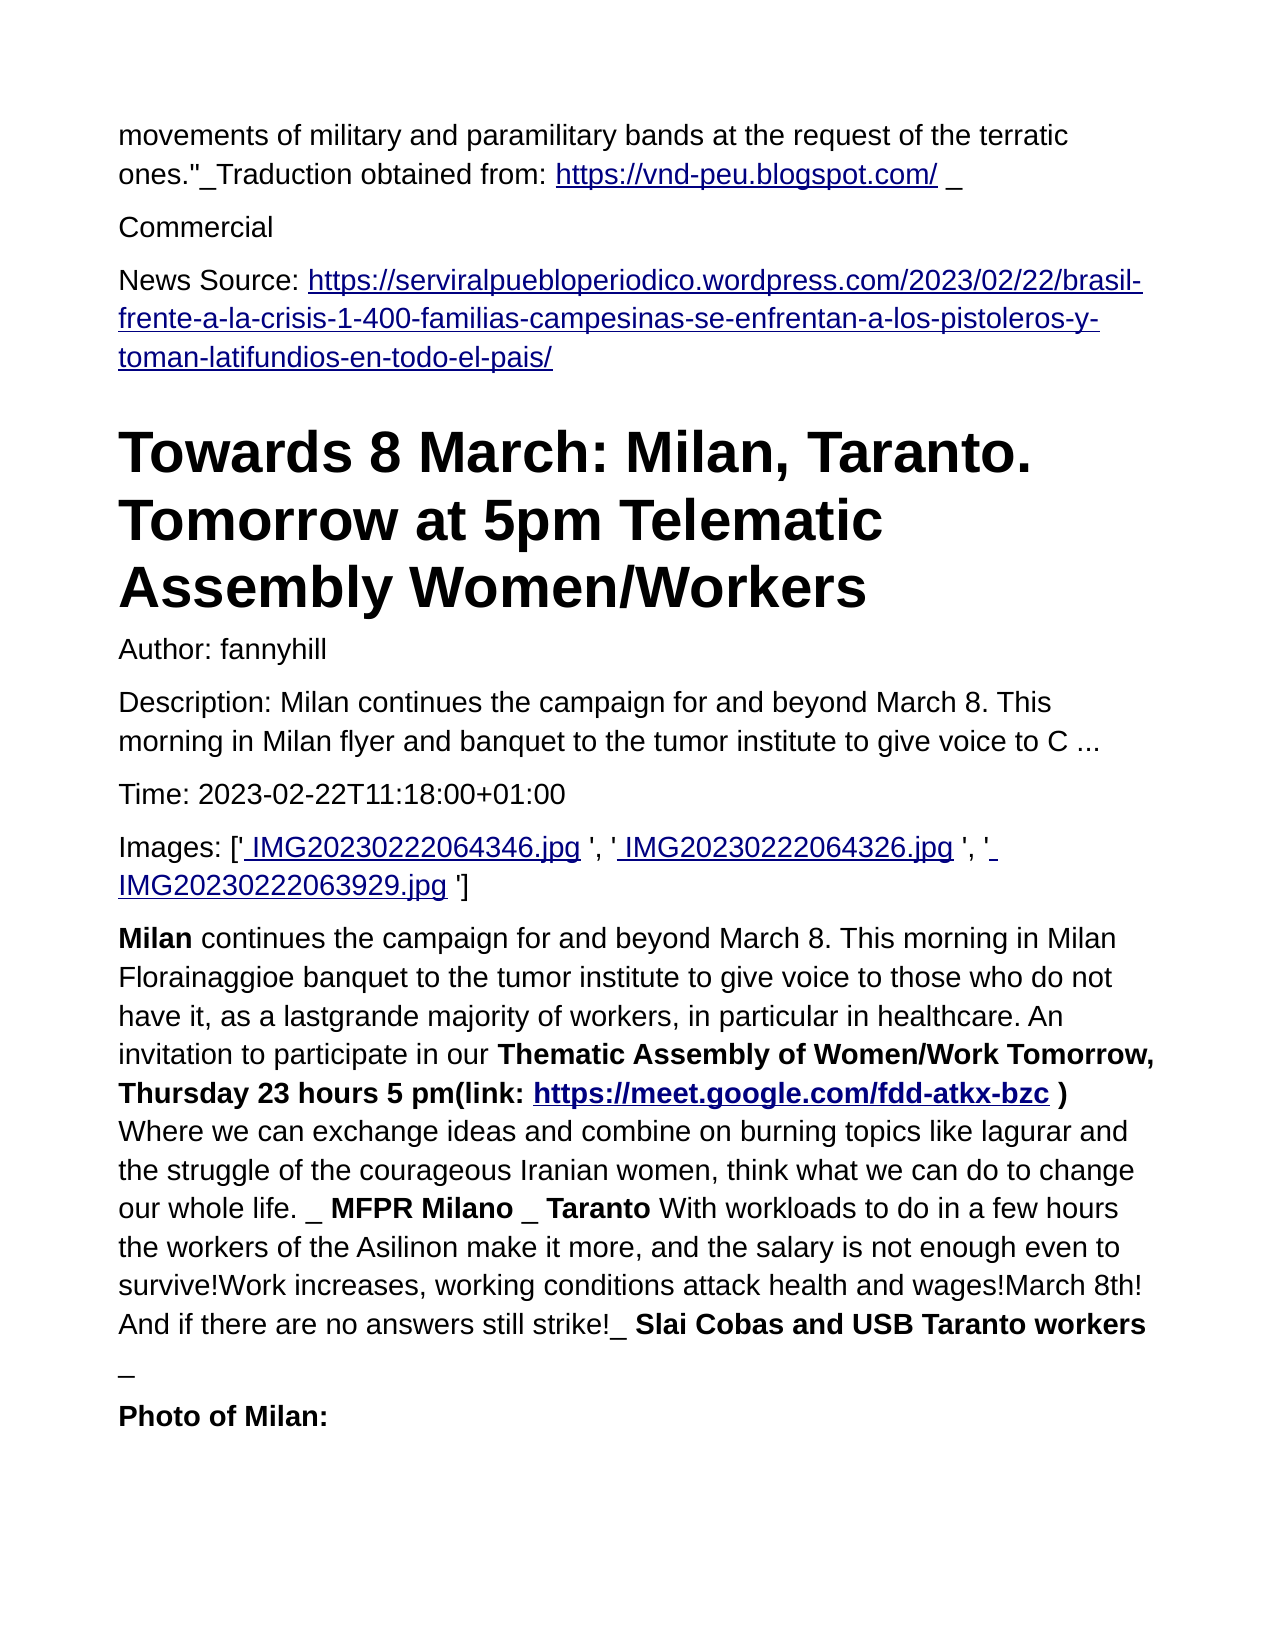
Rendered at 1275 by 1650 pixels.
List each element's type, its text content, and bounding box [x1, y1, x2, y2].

text Images: [' IMG20230222064346.jpg ', ' IMG20230222064326.jpg ', ' IMG20230222063929.jpg '] [118, 830, 1157, 902]
text Photo of Milan: [118, 1398, 1157, 1432]
text Author: fannyhill [118, 632, 1157, 665]
text Milan continues the campaign for and beyond March 8. This morning in Milan Florainaggioe banquet to the tumor institute to give voice to those who do not have it, as a lastgrande majority of workers, in particular in healthcare. An invitation to participate in our Thematic Assembly of Women/Work Tomorrow, Thursday 23 hours 5 pm(link: https://meet.google.com/fdd-atkx-bzc ) Where we can exchange ideas and combine on burning topics like lagurar and the struggle of the courageous Iranian women, think what we can do to change our whole life. _ MFPR Milano _ Taranto With workloads to do in a few hours the workers of the Asilinon make it more, and the salary is not enough even to survive!Work increases, working conditions attack health and wages!March 8th!And if there are no answers still strike!_ Slai Cobas and USB Taranto workers _ [118, 921, 1157, 1379]
subtitle Towards 8 March: Milan, Taranto. Tomorrow at 5pm Telematic Assembly Women/Workers [118, 418, 1157, 619]
text Time: 2023-02-22T11:18:00+01:00 [118, 777, 1157, 810]
text News Source: https://serviralpuebloperiodico.wordpress.com/2023/02/22/brasil-frente-a-la-crisis-1-400-familias-campesinas-se-enfrentan-a-los-pistoleros-y-toman-latifundios-en-todo-el-pais/ [118, 263, 1157, 373]
text Commercial [118, 210, 1157, 243]
text movements of military and paramilitary bands at the request of the terratic ones."_Traduction obtained from: https://vnd-peu.blogspot.com/ _ [118, 118, 1157, 190]
text Description: Milan continues the campaign for and beyond March 8. This morning in Milan flyer and banquet to the tumor institute to give voice to C ... [118, 685, 1157, 757]
